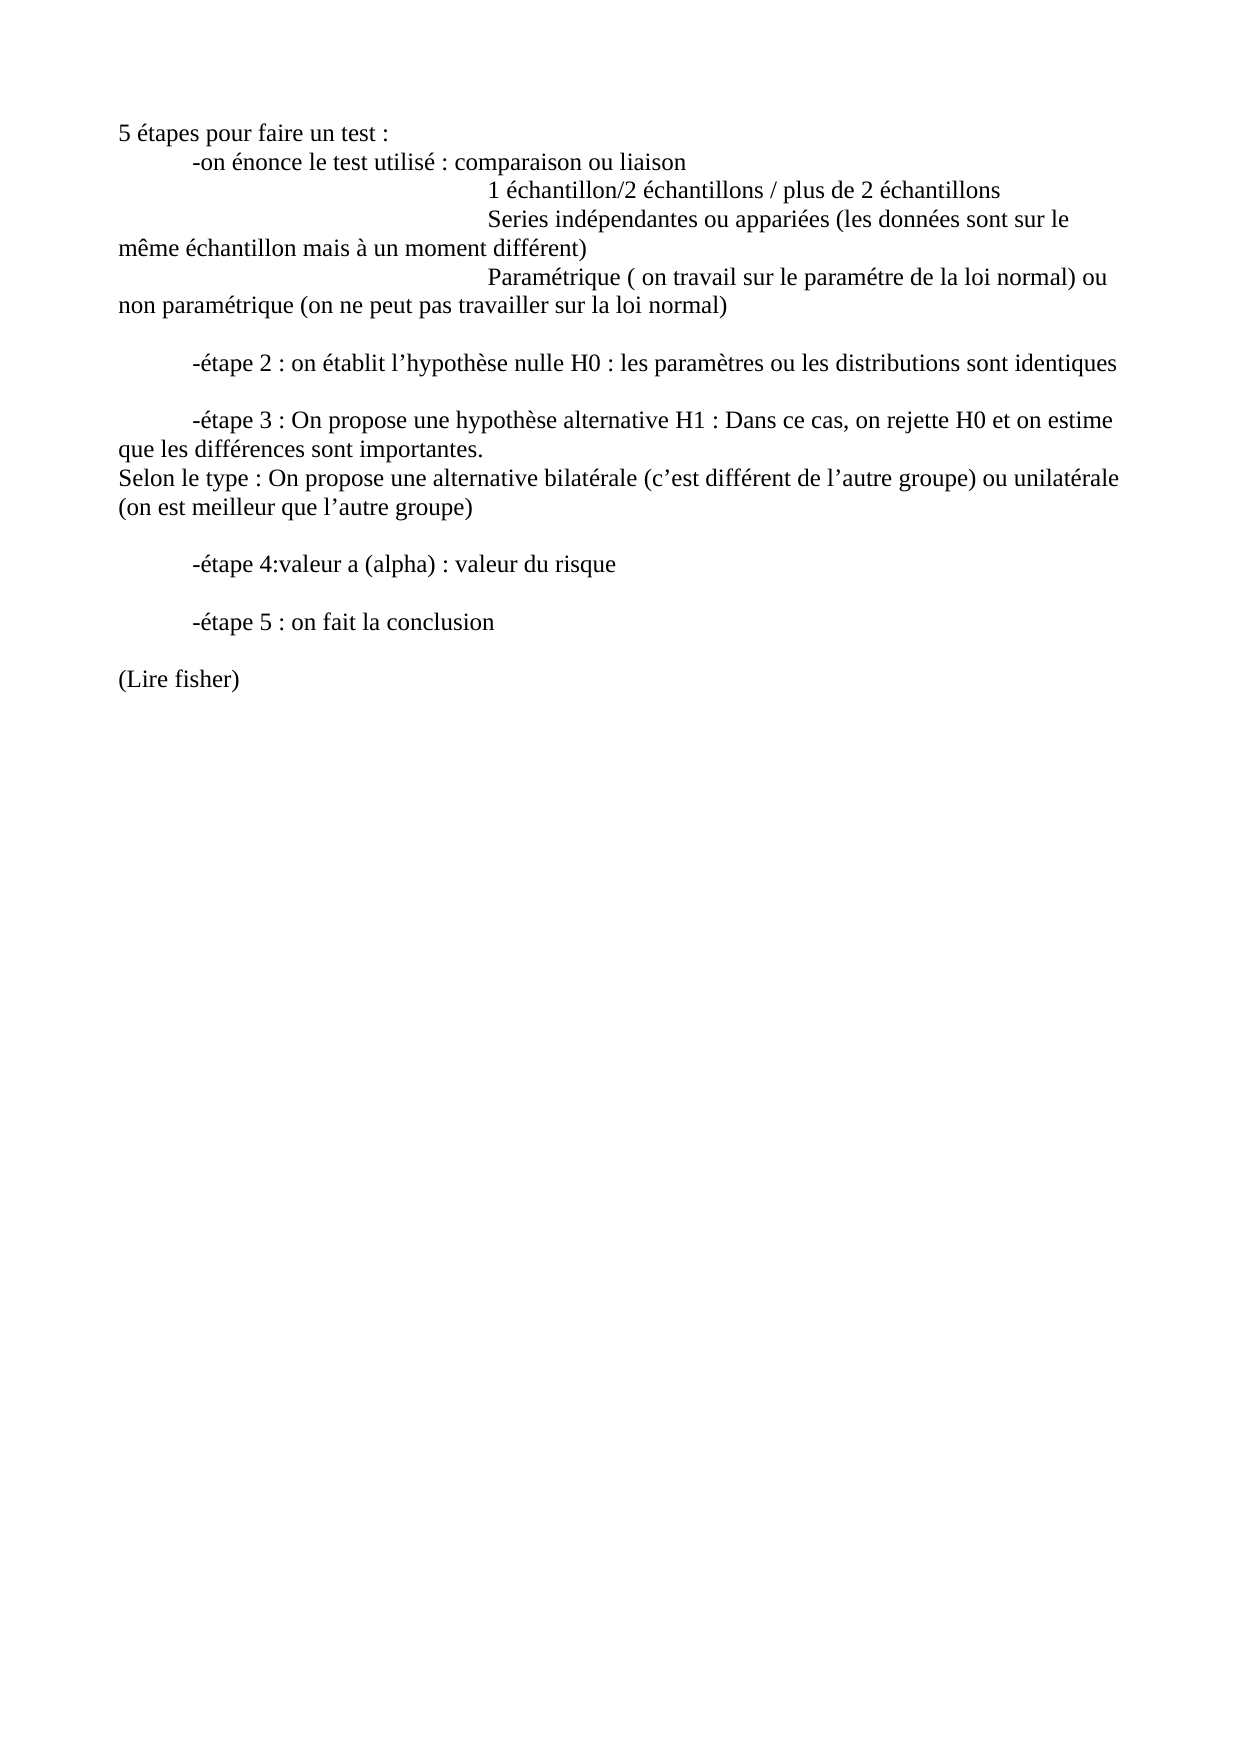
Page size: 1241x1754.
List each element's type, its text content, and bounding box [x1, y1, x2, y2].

text Series indépendantes ou appariées (les données sont sur le même échantillon mais à un moment différent) [118, 204, 1122, 262]
text Selon le type : On propose une alternative bilatérale (c’est différent de l’autre groupe) ou unilatérale (on est meilleur que l’autre groupe) [118, 463, 1122, 521]
text 1 échantillon/2 échantillons / plus de 2 échantillons [118, 176, 1122, 204]
text -étape 3 : On propose une hypothèse alternative H1 : Dans ce cas, on rejette H0 et on estime que les différences sont importantes. [118, 406, 1122, 463]
text Paramétrique ( on travail sur le paramétre de la loi normal) ou non paramétrique (on ne peut pas travailler sur la loi normal) [118, 262, 1122, 319]
text -étape 4:valeur a (alpha) : valeur du risque [118, 549, 1122, 578]
text (Lire fisher) [118, 664, 1122, 693]
text -étape 5 : on fait la conclusion [118, 607, 1122, 636]
text -on énonce le test utilisé : comparaison ou liaison [118, 147, 1122, 176]
text 5 étapes pour faire un test : [118, 118, 1122, 147]
text -étape 2 : on établit l’hypothèse nulle H0 : les paramètres ou les distributions sont identiques [118, 348, 1122, 377]
